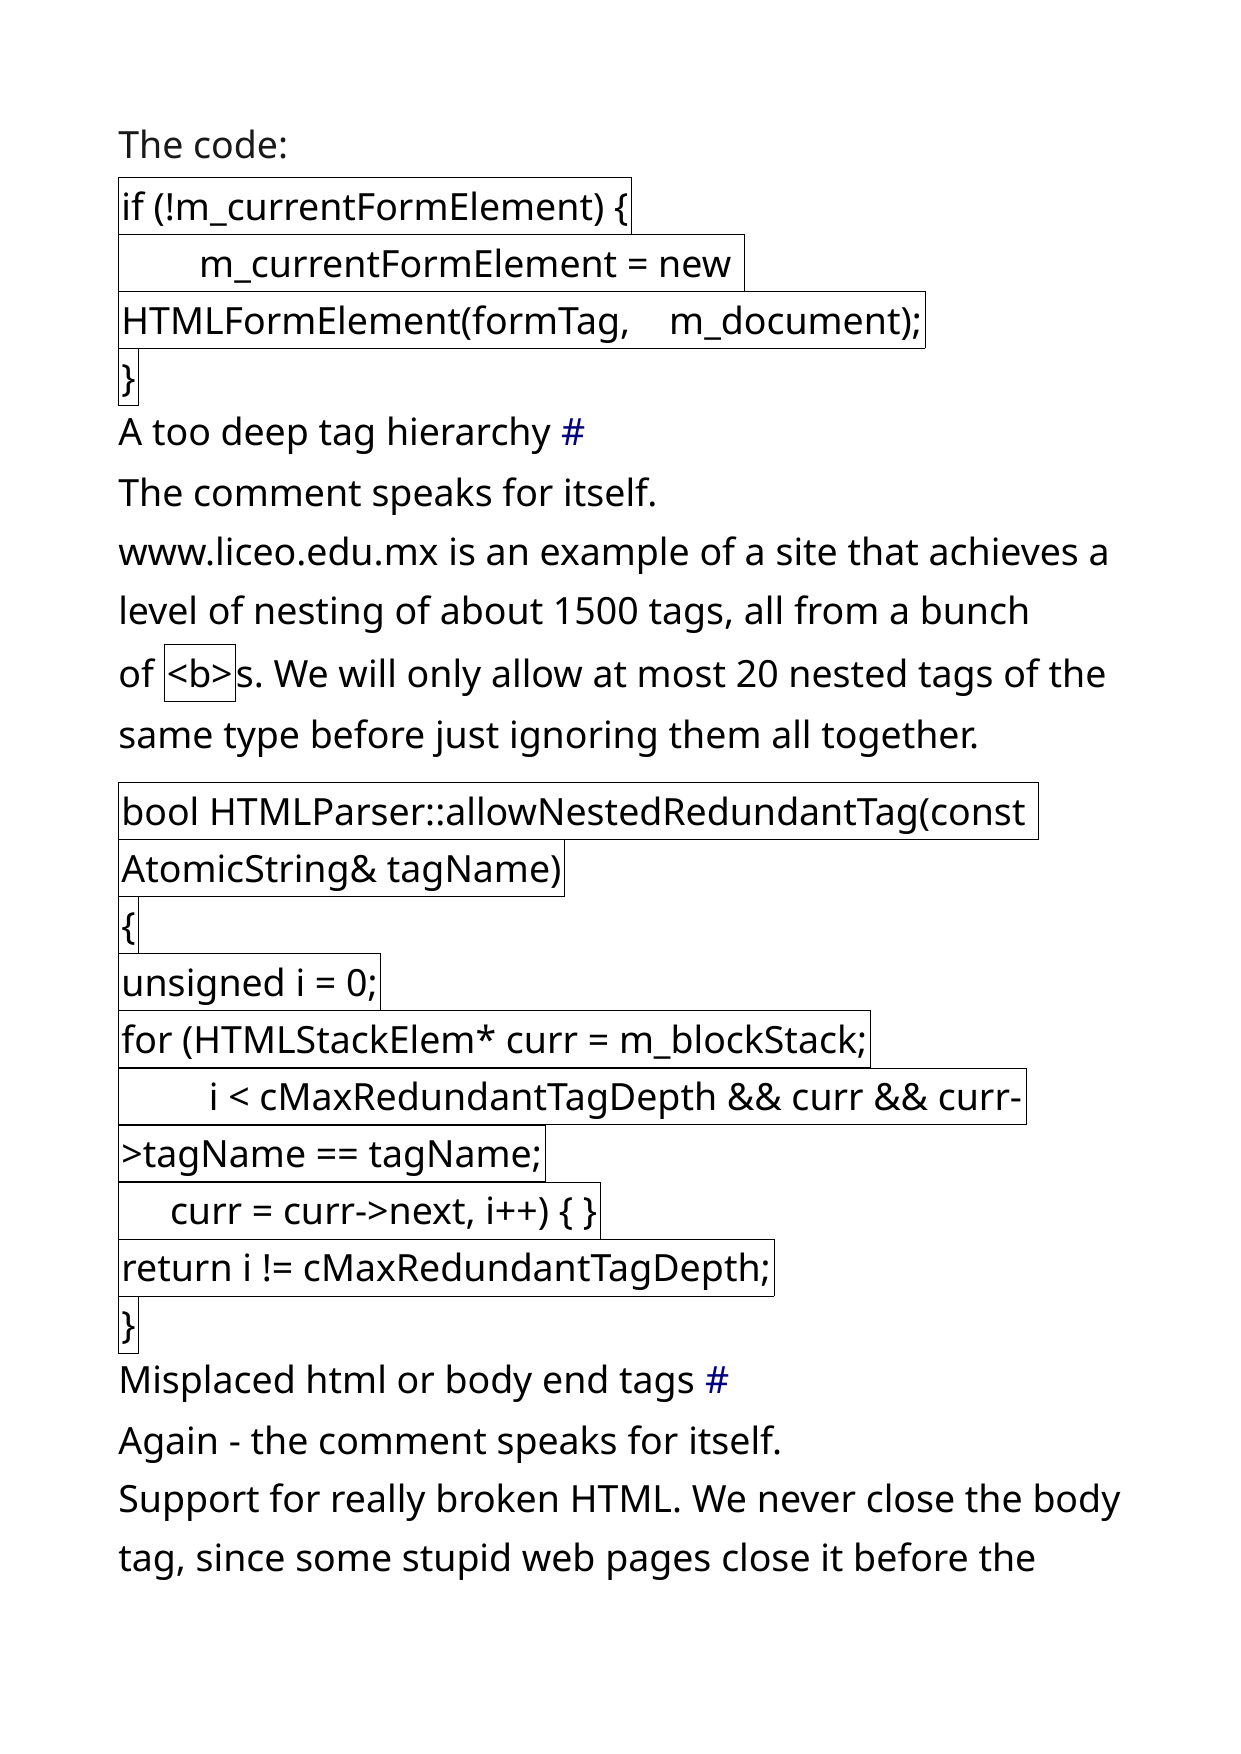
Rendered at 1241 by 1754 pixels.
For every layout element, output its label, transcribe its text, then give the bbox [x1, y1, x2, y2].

text bool HTMLParser::allowNestedRedundantTag(const AtomicString& tagName) [565, 782, 1122, 896]
text [871, 1010, 1122, 1067]
subtitle Misplaced html or body end tags # [118, 1353, 1122, 1404]
text for (HTMLStackElem* curr = m_blockStack; [119, 1011, 870, 1067]
text m_currentFormElement = new HTMLFormElement(formTag, m_document); [119, 235, 744, 291]
text { [119, 897, 138, 953]
text [601, 1182, 1122, 1239]
text unsigned i = 0; [119, 954, 380, 1010]
text The comment speaks for itself. [118, 466, 1122, 517]
text [381, 953, 1122, 1010]
subtitle A too deep tag hierarchy # [118, 405, 1122, 456]
text if (!m_currentFormElement) { [119, 178, 631, 234]
text i < cMaxRedundantTagDepth && curr && curr->tagName == tagName; [119, 1069, 1026, 1124]
text [139, 348, 1122, 405]
text m_currentFormElement = new HTMLFormElement(formTag, m_document); [745, 234, 1122, 348]
text Again - the comment speaks for itself. [118, 1414, 1122, 1465]
text bool HTMLParser::allowNestedRedundantTag(const AtomicString& tagName) [119, 783, 1038, 839]
text } [119, 349, 138, 405]
text [632, 177, 1122, 234]
text m_currentFormElement = new HTMLFormElement(formTag, m_document); [119, 292, 925, 348]
text i < cMaxRedundantTagDepth && curr && curr->tagName == tagName; [546, 1067, 1122, 1182]
text www.liceo.edu.mx is an example of a site that achieves a level of nesting of about 1500 tags, all from a bunch of <b>s. We will only allow at most 20 nested tags of the same type before just ignoring them all together. [118, 525, 1122, 760]
text [139, 1296, 1122, 1353]
text [775, 1239, 1122, 1296]
text } [119, 1297, 138, 1353]
text Support for really broken HTML. We never close the body tag, since some stupid web pages close it before the [118, 1473, 1122, 1582]
text curr = curr->next, i++) { } [119, 1183, 600, 1239]
text [139, 896, 1122, 953]
text The code: [118, 118, 1122, 169]
text bool HTMLParser::allowNestedRedundantTag(const AtomicString& tagName) [119, 840, 564, 896]
text return i != cMaxRedundantTagDepth; [119, 1240, 774, 1296]
text i < cMaxRedundantTagDepth && curr && curr->tagName == tagName; [119, 1126, 545, 1181]
